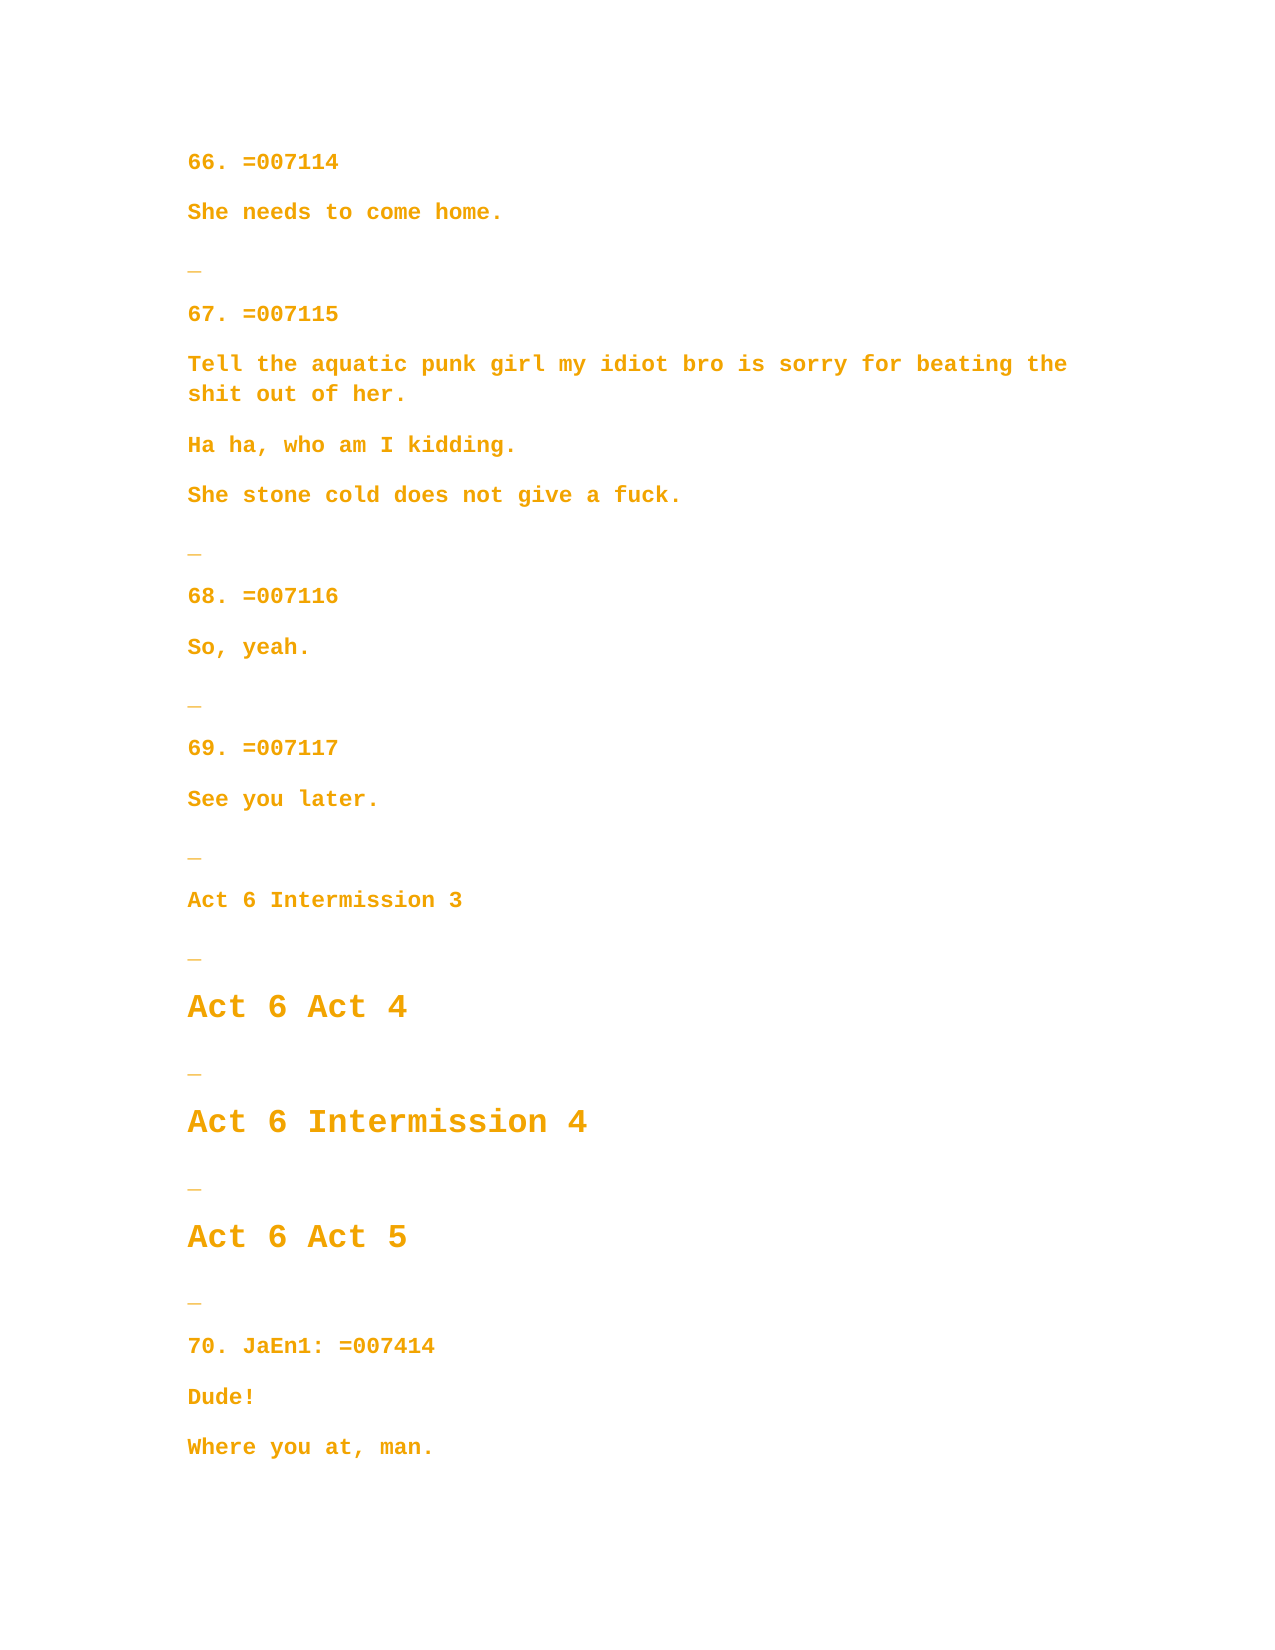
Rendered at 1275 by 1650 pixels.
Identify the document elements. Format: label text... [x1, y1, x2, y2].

text Act 6 Act 4 [187, 990, 1087, 1028]
text Ha ha, who am I kidding. [187, 433, 1087, 459]
text 69. =007117 [187, 737, 1087, 763]
text Where you at, man. [187, 1436, 1087, 1462]
text Dude! [187, 1385, 1087, 1411]
text Act 6 Intermission 3 [187, 888, 1087, 914]
text 70. JaEn1: =007414 [187, 1334, 1087, 1360]
text She needs to come home. [187, 201, 1087, 227]
text _ [187, 251, 1087, 277]
text Act 6 Act 5 [187, 1219, 1087, 1257]
text See you later. [187, 787, 1087, 813]
text _ [187, 1054, 1087, 1080]
text _ [187, 686, 1087, 712]
text _ [187, 1284, 1087, 1310]
text 66. =007114 [187, 150, 1087, 176]
text She stone cold does not give a fuck. [187, 483, 1087, 509]
text _ [187, 1169, 1087, 1195]
text 68. =007116 [187, 585, 1087, 611]
text So, yeah. [187, 635, 1087, 661]
text 67. =007115 [187, 302, 1087, 328]
text Tell the aquatic punk girl my idiot bro is sorry for beating the shit out of her. [187, 352, 1087, 408]
text Act 6 Intermission 4 [187, 1105, 1087, 1142]
text _ [187, 534, 1087, 560]
text _ [187, 939, 1087, 965]
text _ [187, 838, 1087, 864]
